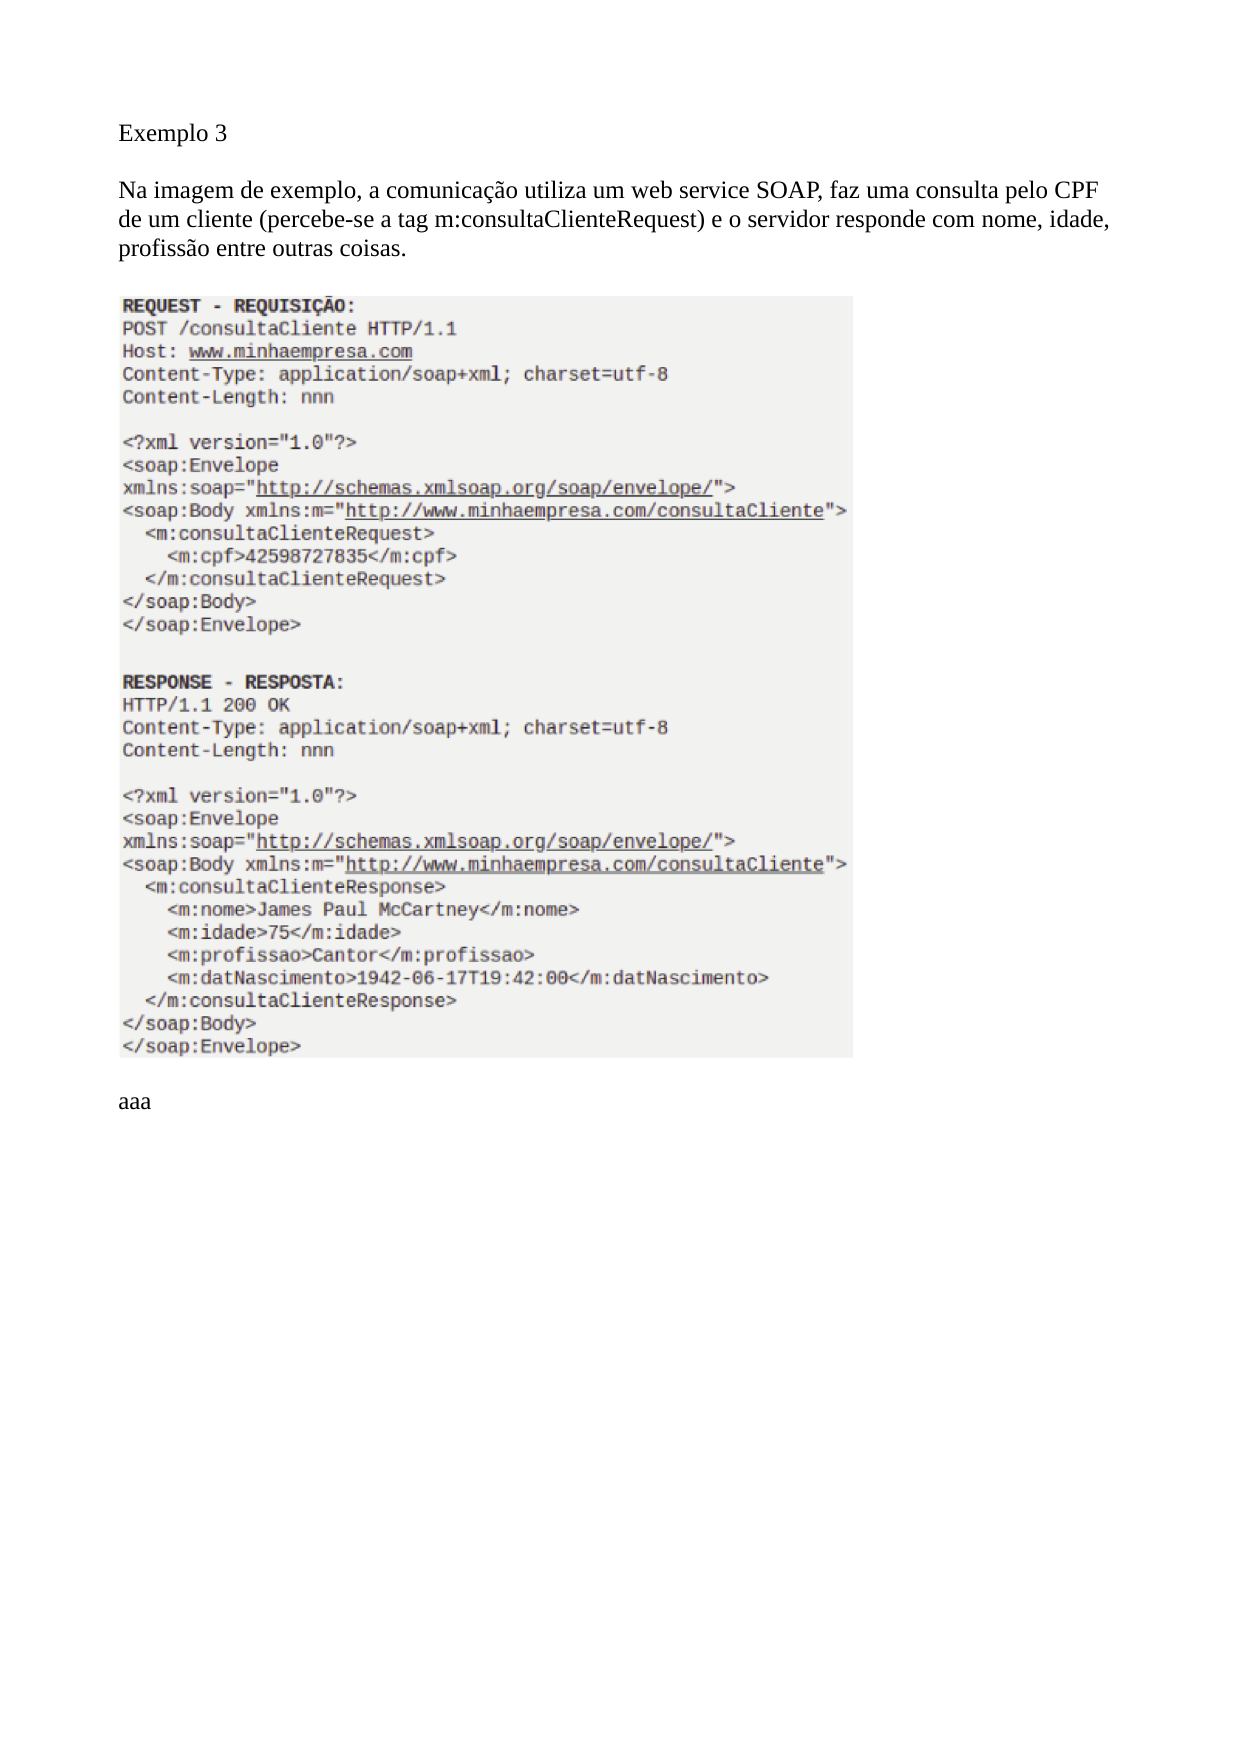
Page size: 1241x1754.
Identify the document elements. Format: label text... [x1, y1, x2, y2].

text aaa [118, 1086, 1122, 1115]
text Na imagem de exemplo, a comunicação utiliza um web service SOAP, faz uma consulta pelo CPF de um cliente (percebe-se a tag m:consultaClienteRequest) e o servidor responde com nome, idade, profissão entre outras coisas. [118, 176, 1122, 1057]
picture [118, 294, 854, 1058]
text Exemplo 3 [118, 118, 1122, 147]
